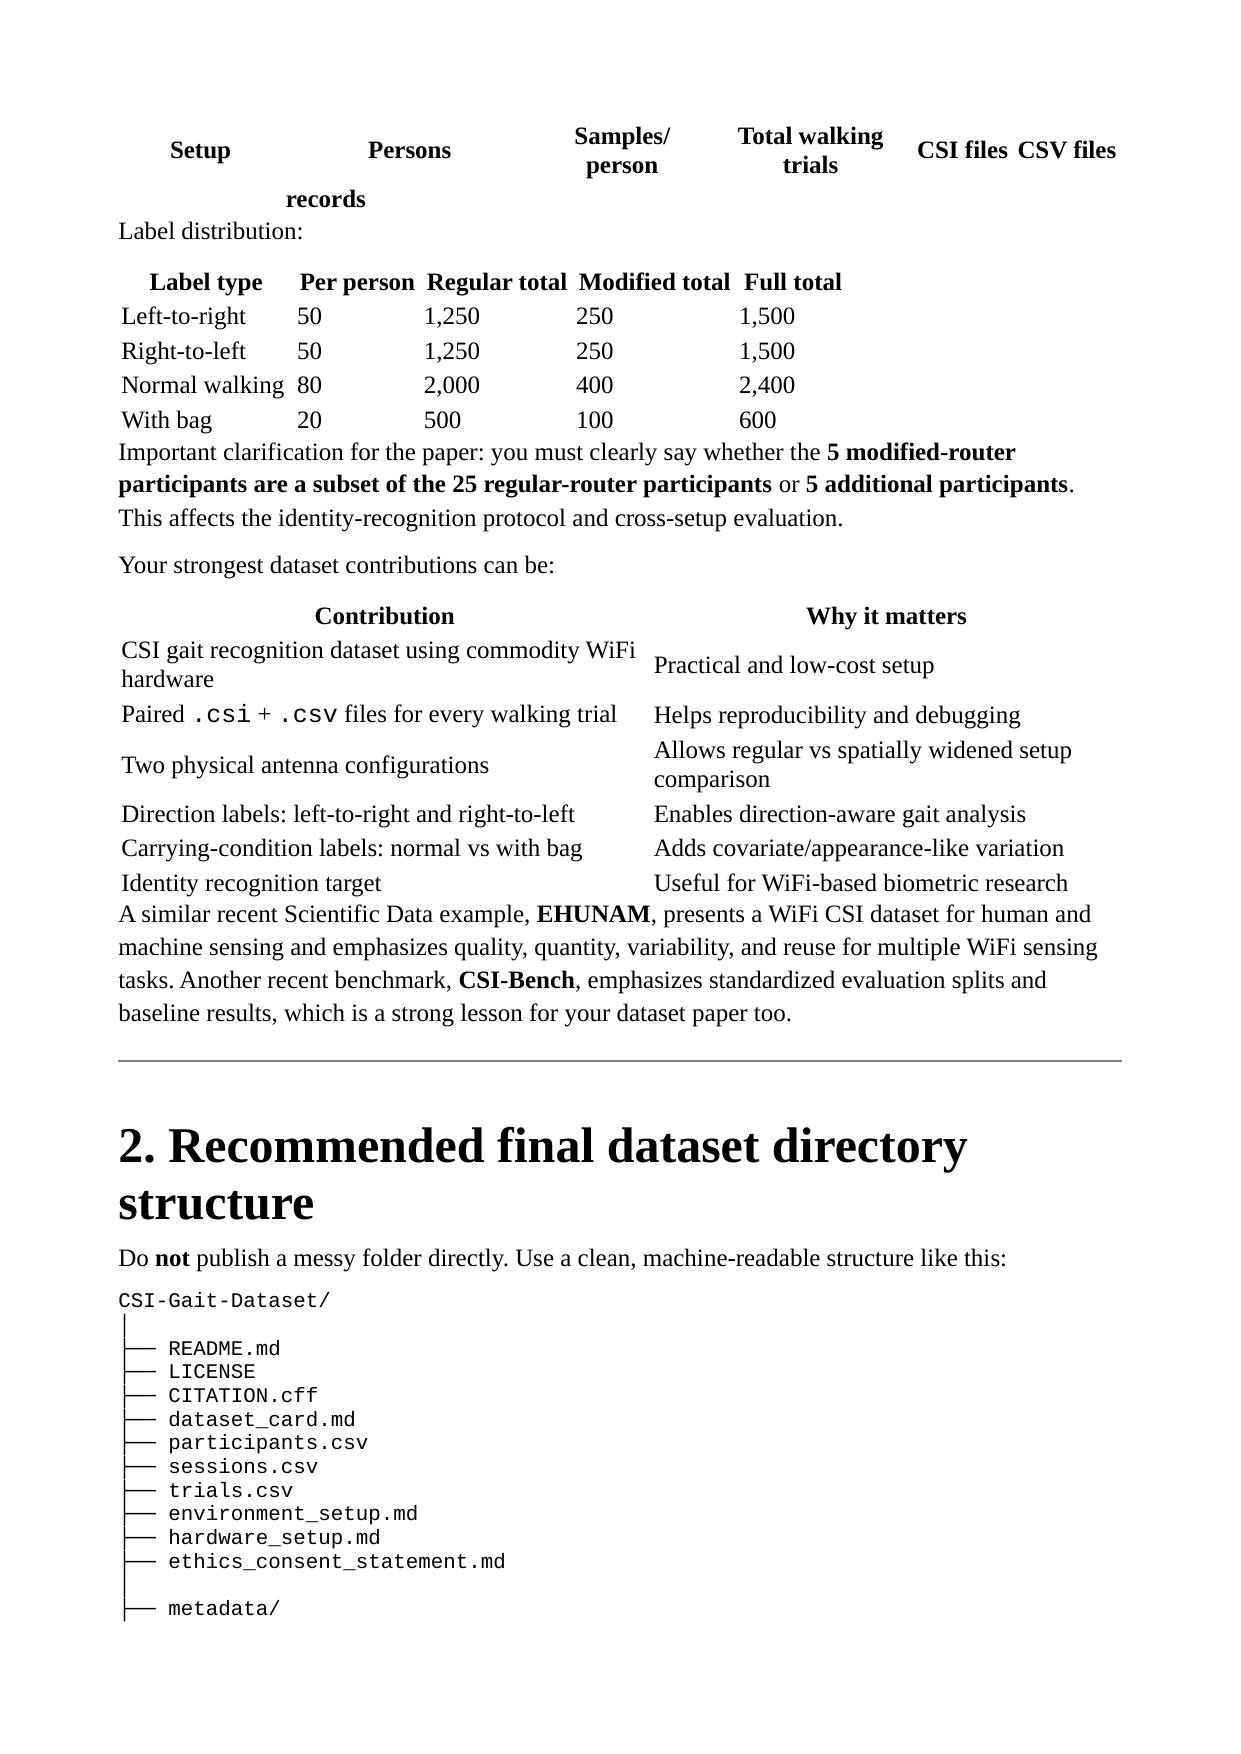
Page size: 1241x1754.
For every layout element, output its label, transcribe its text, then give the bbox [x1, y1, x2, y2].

text A similar recent Scientific Data example, EHUNAM, presents a WiFi CSI dataset for human and machine sensing and emphasizes quality, quantity, variability, and reuse for multiple WiFi sensing tasks. Another recent benchmark, CSI-Bench, emphasizes standardized evaluation splits and baseline results, which is a strong lesson for your dataset paper too. [118, 899, 1122, 1027]
table_header Regular total [421, 264, 573, 298]
table_header Full total [736, 264, 850, 298]
subtitle 2. Recommended final dataset directory structure [118, 1115, 1122, 1230]
text ├── sessions.csv [118, 1456, 1122, 1480]
table_header CSI files [913, 118, 1011, 181]
table_cell Direction labels: left-to-right and right-to-left [118, 796, 651, 830]
table_header CSV files [1011, 118, 1122, 181]
table_cell 2,400 [736, 368, 850, 402]
text Do not publish a messy folder directly. Use a clean, machine-readable structure like this: [118, 1243, 1122, 1272]
text ├── CITATION.cff [118, 1385, 1122, 1409]
table_header Setup [118, 118, 283, 181]
table_cell 50 [294, 298, 421, 333]
table_cell 80 [294, 368, 421, 402]
table_cell 20 [294, 402, 421, 437]
table_cell Left-to-right [118, 298, 294, 333]
table_cell 2,000 [421, 368, 573, 402]
text ├── metadata/ [118, 1598, 1122, 1622]
table_cell Useful for WiFi-based biometric research [651, 865, 1122, 899]
table_cell Adds covariate/appearance-like variation [651, 830, 1122, 865]
table_cell [118, 181, 283, 216]
table_cell Two physical antenna configurations [118, 733, 651, 796]
table_cell 1,500 [736, 333, 850, 367]
table_cell [913, 181, 1011, 216]
text │ [118, 1574, 1122, 1598]
text CSI-Gait-Dataset/ [118, 1291, 1122, 1314]
table_cell 500 [421, 402, 573, 437]
table_cell Carrying-condition labels: normal vs with bag [118, 830, 651, 865]
text ├── dataset_card.md [125, 1409, 1122, 1432]
text ├── hardware_setup.md [118, 1527, 1122, 1551]
text Your strongest dataset contributions can be: [118, 550, 1122, 579]
text Label distribution: [118, 216, 1122, 245]
table_cell With bag [118, 402, 294, 437]
text ├── participants.csv [118, 1432, 1122, 1456]
table_cell Enables direction-aware gait analysis [651, 796, 1122, 830]
table_cell 1,500 [736, 298, 850, 333]
table_header Label type [118, 264, 294, 298]
table_cell 600 [736, 402, 850, 437]
text ├── trials.csv [125, 1480, 1122, 1503]
table_cell Identity recognition target [118, 865, 651, 899]
table_cell [536, 181, 708, 216]
table_cell CSI gait recognition dataset using commodity WiFi hardware [118, 633, 651, 696]
table_cell 1,250 [421, 333, 573, 367]
text ├── LICENSE [118, 1361, 1122, 1385]
text │ [118, 1314, 1122, 1338]
table_header Contribution [118, 598, 651, 632]
table_header Per person [294, 264, 421, 298]
table_header Samples/person [536, 118, 708, 181]
table_cell Practical and low-cost setup [651, 633, 1122, 696]
table_cell Right-to-left [118, 333, 294, 367]
table_cell Allows regular vs spatially widened setup comparison [651, 733, 1122, 796]
table_cell records [283, 181, 536, 216]
table_header Persons [283, 118, 536, 181]
table_header Modified total [573, 264, 736, 298]
table_cell 100 [573, 402, 736, 437]
table_cell 250 [573, 333, 736, 367]
table_cell 400 [573, 368, 736, 402]
table_cell 50 [294, 333, 421, 367]
table_cell [1011, 181, 1122, 216]
table_cell [708, 181, 913, 216]
table_cell 1,250 [421, 298, 573, 333]
table_cell Normal walking [118, 368, 294, 402]
table_header Total walking trials [708, 118, 913, 181]
table_cell Paired .csi + .csv files for every walking trial [118, 696, 651, 732]
text Important clarification for the paper: you must clearly say whether the 5 modified-router participants are a subset of the 25 regular-router participants or 5 additional participants. This affects the identity-recognition protocol and cross-setup evaluation. [118, 437, 1122, 531]
table_cell Helps reproducibility and debugging [651, 696, 1122, 732]
table_cell 250 [573, 298, 736, 333]
text ├── environment_setup.md [118, 1503, 1122, 1527]
table_header Why it matters [651, 598, 1122, 632]
text ├── ethics_consent_statement.md [125, 1551, 1122, 1574]
text ├── README.md [125, 1338, 1122, 1361]
